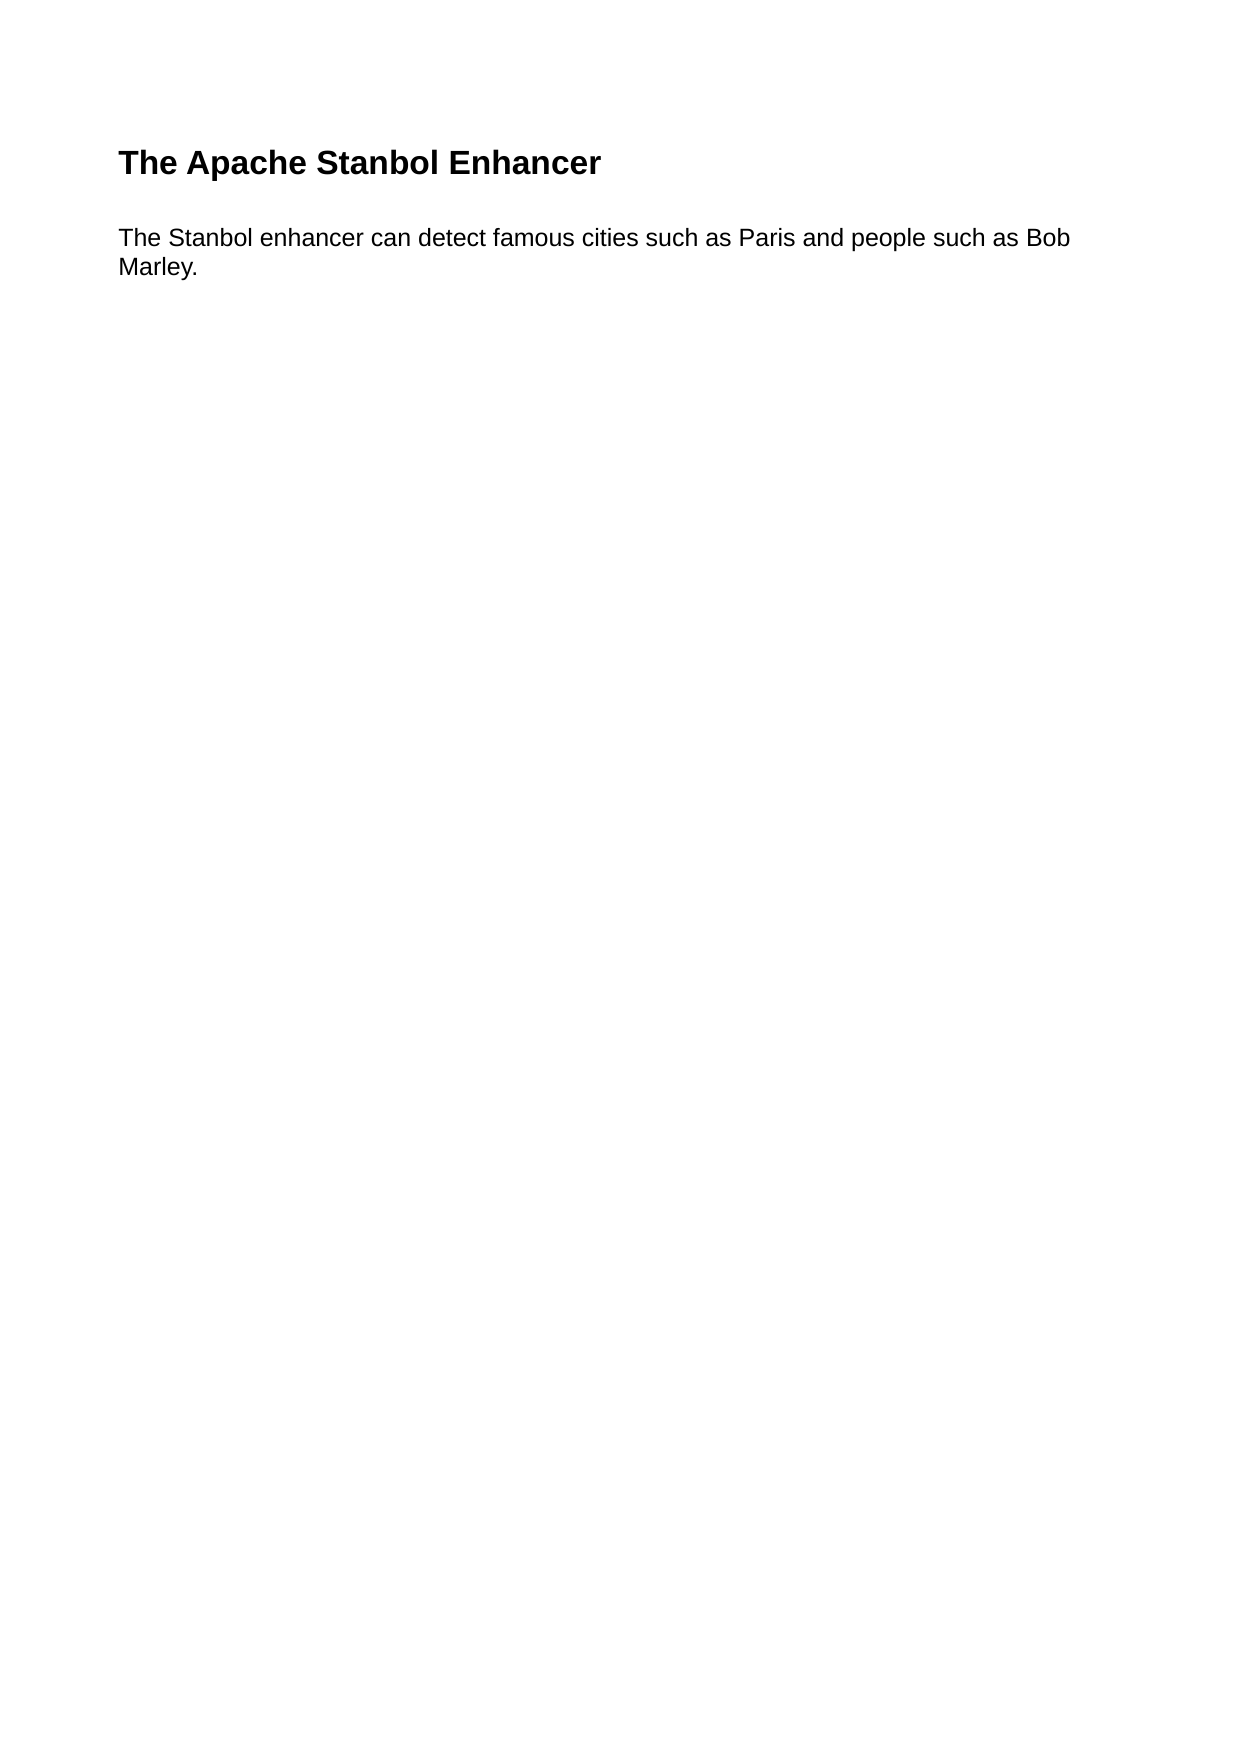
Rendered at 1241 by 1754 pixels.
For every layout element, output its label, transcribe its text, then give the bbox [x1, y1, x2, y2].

text The Stanbol enhancer can detect famous cities such as Paris and people such as Bob Marley. [118, 223, 1122, 281]
subtitle The Apache Stanbol Enhancer [118, 143, 1122, 182]
